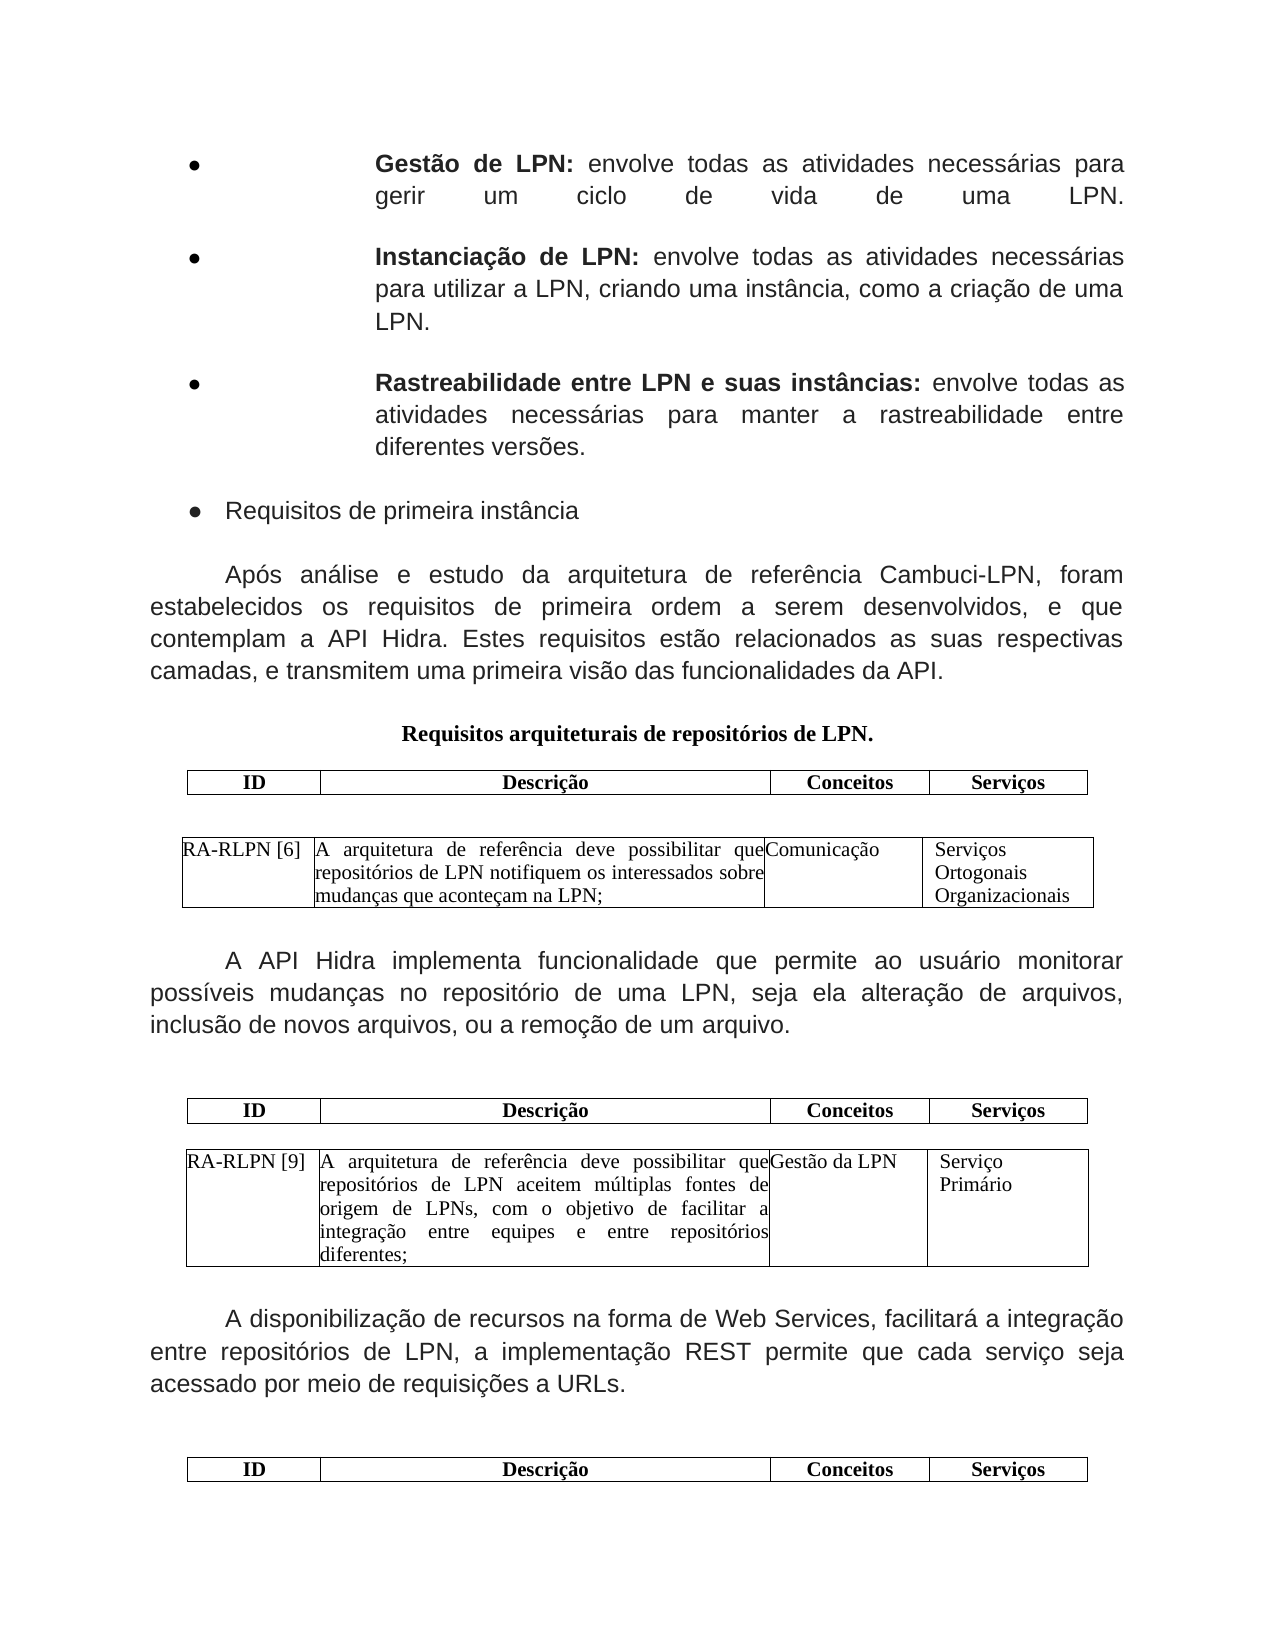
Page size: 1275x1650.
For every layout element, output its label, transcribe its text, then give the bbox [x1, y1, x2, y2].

list Gestão de LPN: envolve todas as atividades necessárias para gerir um ciclo de vida de uma LPN. [187, 150, 1125, 239]
table_header Conceitos [771, 1458, 929, 1481]
table_header Conceitos [771, 771, 929, 794]
table_header Gestão da LPN [770, 1150, 927, 1266]
list Rastreabilidade entre LPN e suas instâncias: envolve todas as atividades necessárias para manter a rastreabilidade entre diferentes versões. [187, 368, 1125, 460]
text Requisitos arquiteturais de repositórios de LPN. [150, 721, 1125, 747]
text A disponibilização de recursos na forma de Web Services, facilitará a integração entre repositórios de LPN, a implementação REST permite que cada serviço seja acessado por meio de requisições a URLs. [150, 1305, 1125, 1397]
table_header Serviços [930, 1099, 1087, 1122]
table_header ID [188, 1099, 320, 1122]
table_header Conceitos [771, 1099, 929, 1122]
table_header A arquitetura de referência deve possibilitar que repositórios de LPN notifiquem os interessados sobre mudanças que aconteçam na LPN; [315, 838, 764, 907]
list Requisitos de primeira instância [187, 497, 1125, 524]
list Instanciação de LPN: envolve todas as atividades necessárias para utilizar a LPN, criando uma instância, como a criação de uma LPN. [187, 243, 1125, 364]
table_header Serviço Primário [928, 1150, 1088, 1266]
table_header Descrição [321, 771, 770, 794]
table_header Descrição [321, 1458, 770, 1481]
table_header ID [188, 1458, 320, 1481]
table_header RA-RLPN [6] [183, 838, 314, 907]
table_header Comunicação [765, 838, 922, 907]
table_header ID [188, 771, 320, 794]
table_header RA-RLPN [9] [187, 1150, 319, 1266]
text A API Hidra implementa funcionalidade que permite ao usuário monitorar possíveis mudanças no repositório de uma LPN, seja ela alteração de arquivos, inclusão de novos arquivos, ou a remoção de um arquivo. [150, 947, 1125, 1039]
text Após análise e estudo da arquitetura de referência Cambuci-LPN, foram estabelecidos os requisitos de primeira ordem a serem desenvolvidos, e que contemplam a API Hidra. Estes requisitos estão relacionados as suas respectivas camadas, e transmitem uma primeira visão das funcionalidades da API. [150, 561, 1125, 685]
table_header Serviços [930, 771, 1087, 794]
table_header A arquitetura de referência deve possibilitar que repositórios de LPN aceitem múltiplas fontes de origem de LPNs, com o objetivo de facilitar a integração entre equipes e entre repositórios diferentes; [320, 1150, 769, 1266]
table_header Serviços Ortogonais Organizacionais [923, 838, 1093, 907]
table_header Serviços [930, 1458, 1087, 1481]
table_header Descrição [321, 1099, 770, 1122]
